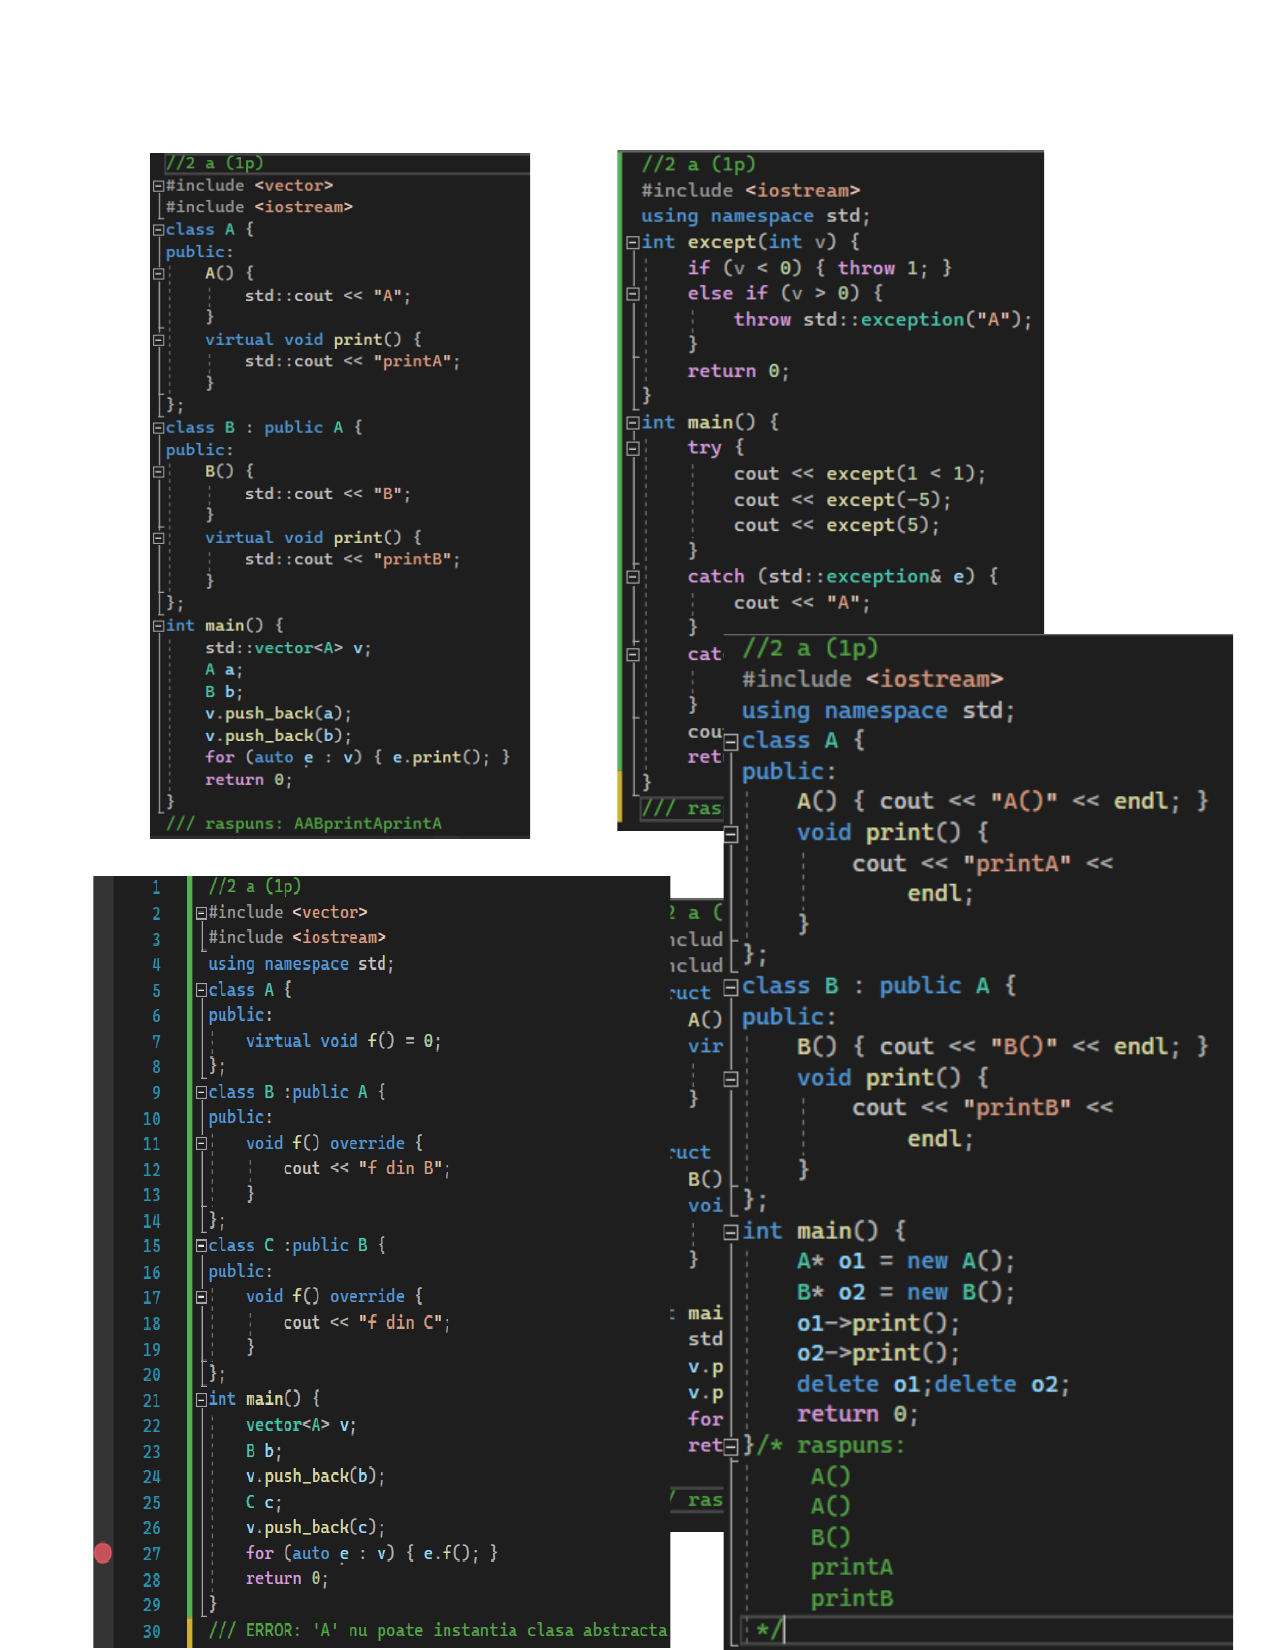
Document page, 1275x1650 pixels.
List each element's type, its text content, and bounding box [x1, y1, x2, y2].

text EX2 [150, 150, 617, 178]
text [1045, 150, 1125, 178]
